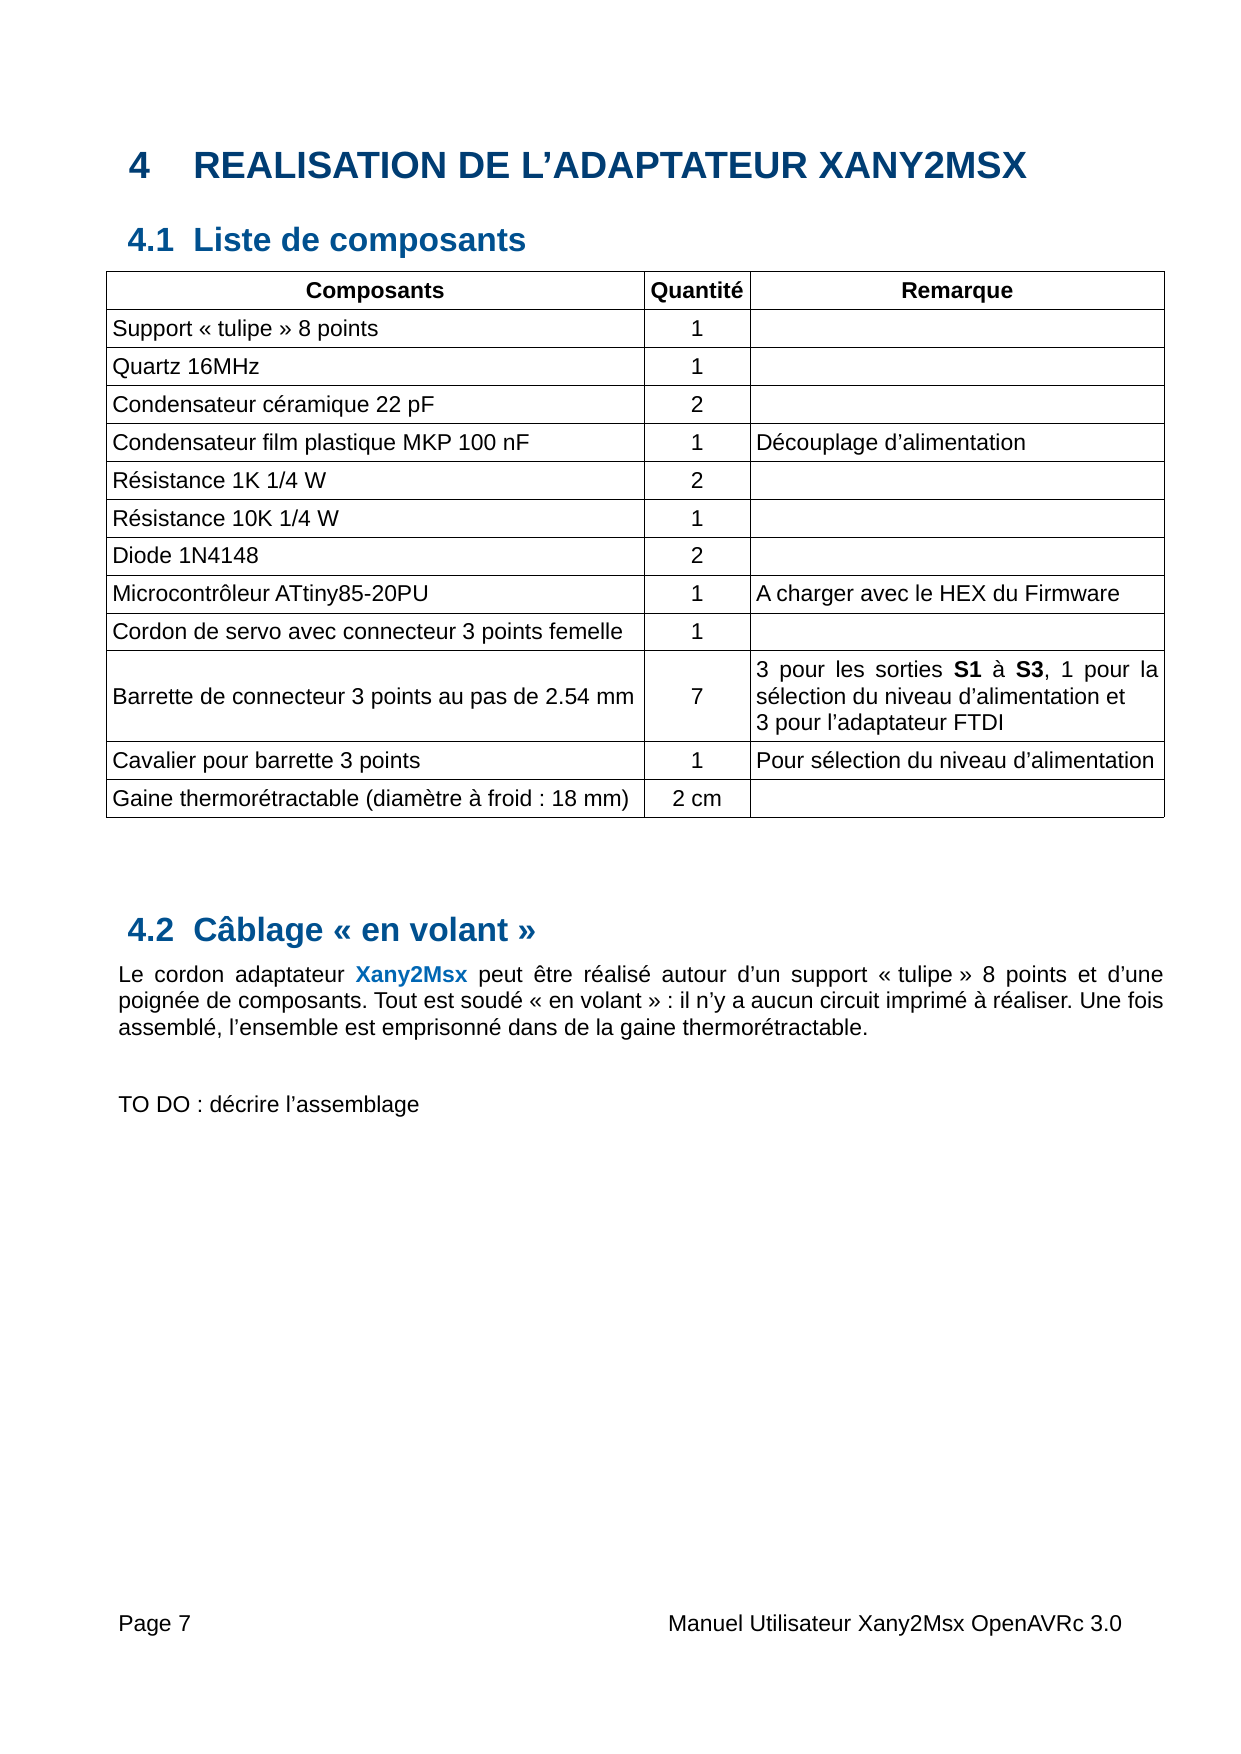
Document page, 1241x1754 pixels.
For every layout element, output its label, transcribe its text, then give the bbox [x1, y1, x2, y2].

subtitle Câblage « en volant » [118, 910, 1164, 948]
table_cell 3 pour les sorties S1 à S3, 1 pour la sélection du niveau d’alimentation et 3 pour l’adaptateur FTDI [751, 651, 1164, 741]
text Le cordon adaptateur Xany2Msx peut être réalisé autour d’un support « tulipe » 8 points et d’une poignée de composants. Tout est soudé « en volant » : il n’y a aucun circuit imprimé à réaliser. Une fois assemblé, l’ensemble est emprisonné dans de la gaine thermorétractable. [118, 961, 1164, 1040]
subtitle REALISATION DE L’ADAPTATEUR XANY2MSX [118, 143, 1164, 187]
table_cell Diode 1N4148 [107, 538, 644, 574]
table_cell 1 [645, 424, 750, 461]
table_cell 1 [645, 742, 750, 779]
table_cell [751, 780, 1164, 817]
table_cell 1 [645, 500, 750, 537]
table_header Quantité [645, 272, 750, 309]
table_cell 1 [645, 576, 750, 612]
table_cell [751, 538, 1164, 574]
table_cell Microcontrôleur ATtiny85-20PU [107, 576, 644, 612]
table_cell [751, 386, 1164, 423]
table_cell Quartz 16MHz [107, 348, 644, 385]
table_header Composants [107, 272, 644, 309]
table_cell Barrette de connecteur 3 points au pas de 2.54 mm [107, 651, 644, 741]
subtitle Liste de composants [118, 220, 1164, 259]
table_cell A charger avec le HEX du Firmware [751, 576, 1164, 612]
table_cell [751, 500, 1164, 537]
table_header Remarque [751, 272, 1164, 309]
table_cell 2 cm [645, 780, 750, 817]
table_cell [751, 462, 1164, 499]
table_cell [751, 614, 1164, 650]
table_cell [751, 348, 1164, 385]
text TO DO : décrire l’assemblage [118, 1091, 1164, 1118]
table_cell 7 [645, 651, 750, 741]
table_cell 2 [645, 386, 750, 423]
table_cell 1 [645, 310, 750, 347]
table_cell Pour sélection du niveau d’alimentation [751, 742, 1164, 779]
table_cell 1 [645, 348, 750, 385]
table_cell Cordon de servo avec connecteur 3 points femelle [107, 614, 644, 650]
table_cell Support « tulipe » 8 points [107, 310, 644, 347]
table_cell Condensateur film plastique MKP 100 nF [107, 424, 644, 461]
table_cell Résistance 1K 1/4 W [107, 462, 644, 499]
table_cell Gaine thermorétractable (diamètre à froid : 18 mm) [107, 780, 644, 817]
table_cell 2 [645, 462, 750, 499]
table_cell 1 [645, 614, 750, 650]
table_cell Découplage d’alimentation [751, 424, 1164, 461]
table_cell 2 [645, 538, 750, 574]
table_cell Cavalier pour barrette 3 points [107, 742, 644, 779]
table_cell Résistance 10K 1/4 W [107, 500, 644, 537]
table_cell [751, 310, 1164, 347]
table_cell Condensateur céramique 22 pF [107, 386, 644, 423]
